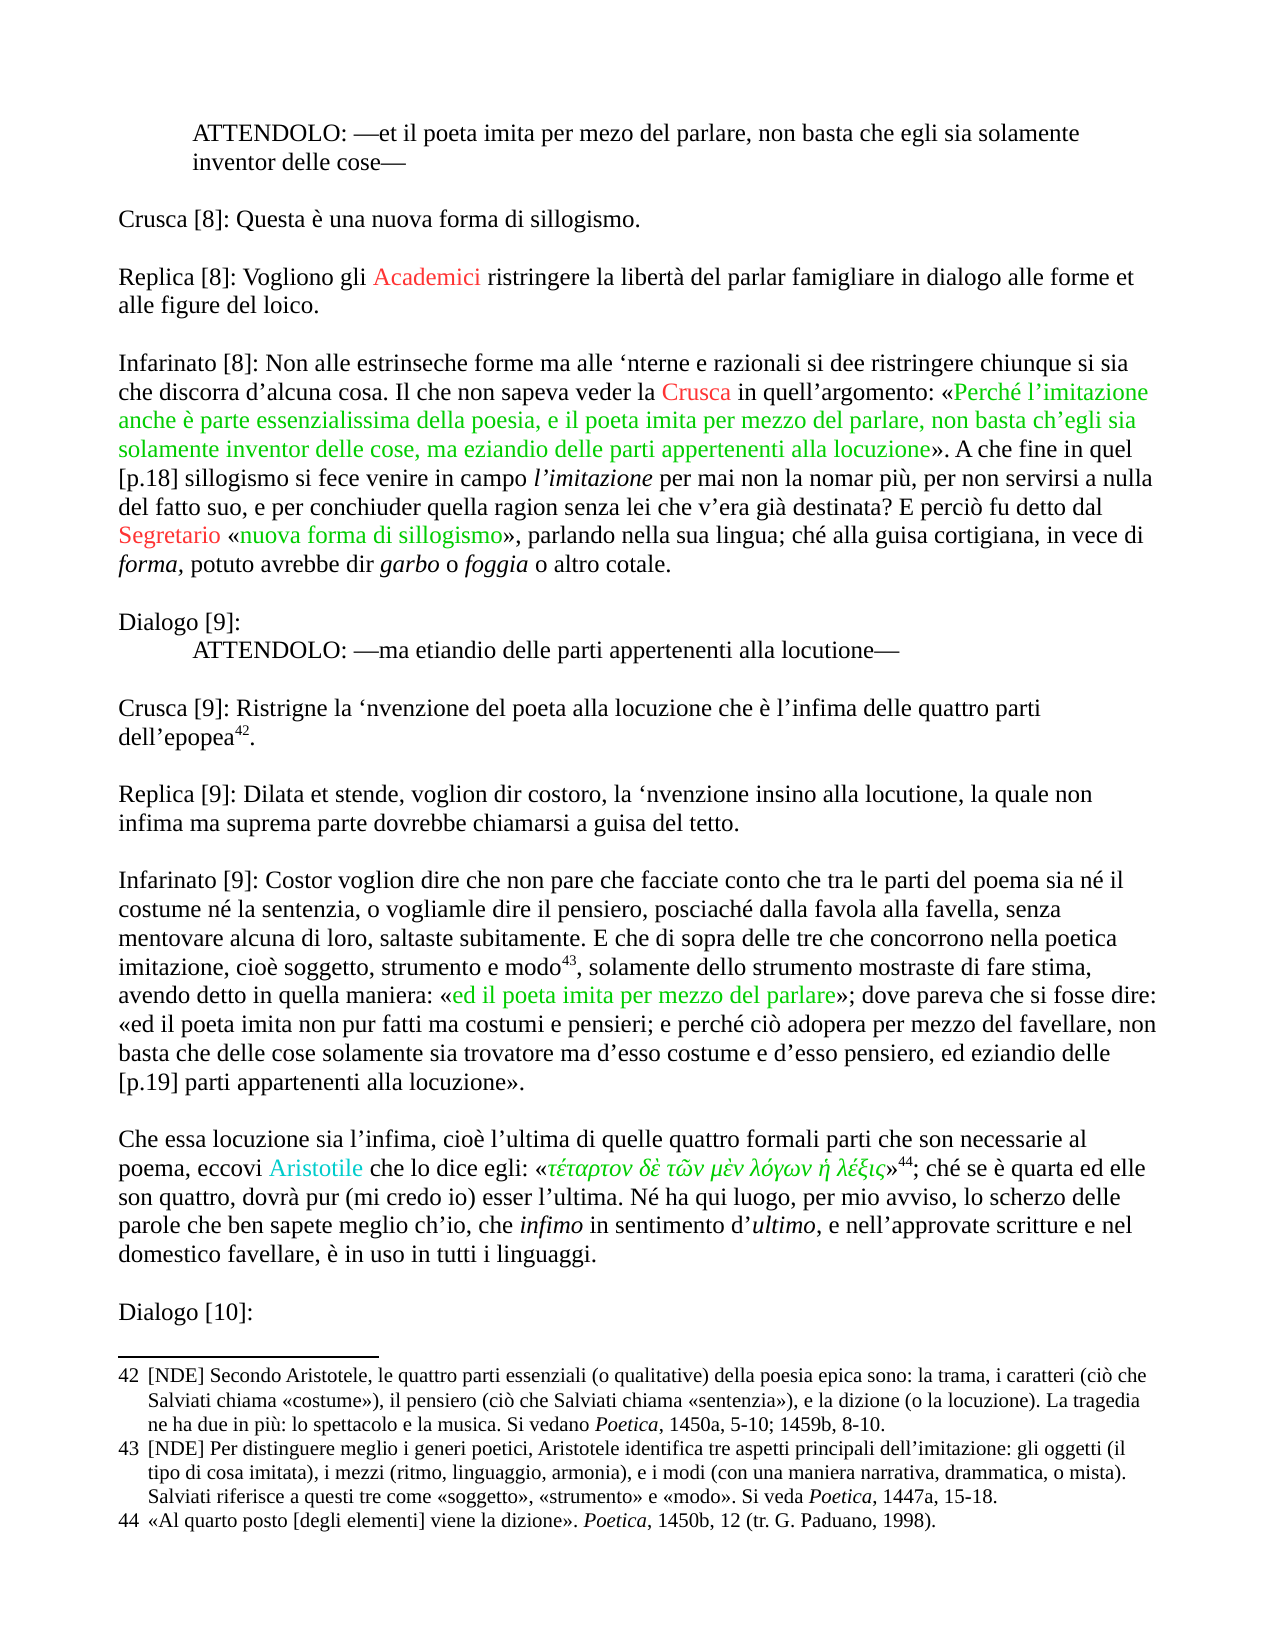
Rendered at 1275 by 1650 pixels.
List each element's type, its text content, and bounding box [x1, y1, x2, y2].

text Crusca [8]: Questa è una nuova forma di sillogismo. [118, 204, 1157, 233]
text Infarinato [9]: Costor voglion dire che non pare che facciate conto che tra le parti del poema sia né il costume né la sentenzia, o vogliamle dire il pensiero, posciaché dalla favola alla favella, senza mentovare alcuna di loro, saltaste subitamente. E che di sopra delle tre che concorrono nella poetica imitazione, cioè soggetto, strumento e modo, solamente dello strumento mostraste di fare stima, avendo detto in quella maniera: «ed il poeta imita per mezzo del parlare»; dove pareva che si fosse dire: «ed il poeta imita non pur fatti ma costumi e pensieri; e perché ciò adopera per mezzo del favellare, non basta che delle cose solamente sia trovatore ma d’esso costume e d’esso pensiero, ed eziandio delle [p.19] parti appartenenti alla locuzione». [118, 866, 1157, 1096]
text Dialogo [9]: [118, 607, 1157, 636]
text «Al quarto posto [degli elementi] viene la dizione». Poetica, 1450b, 12 (tr. G. Paduano, 1998). [118, 1508, 1157, 1532]
text [NDE] Per distinguere meglio i generi poetici, Aristotele identifica tre aspetti principali dell’imitazione: gli oggetti (il tipo di cosa imitata), i mezzi (ritmo, linguaggio, armonia), e i modi (con una maniera narrativa, drammatica, o mista). Salviati riferisce a questi tre come «soggetto», «strumento» e «modo». Si veda Poetica, 1447a, 15-18. [118, 1436, 1157, 1508]
text Replica [9]: Dilata et stende, voglion dir costoro, la ‘nvenzione insino alla locutione, la quale non infima ma suprema parte dovrebbe chiamarsi a guisa del tetto. [118, 779, 1157, 837]
text ATTENDOLO: —ma etiandio delle parti appertenenti alla locutione— [118, 636, 1157, 664]
text Che essa locuzione sia l’infima, cioè l’ultima di quelle quattro formali parti che son necessarie al poema, eccovi Aristotile che lo dice egli: «τέταρτον δὲ τῶν μὲν λόγων ἡ λέξις»; ché se è quarta ed elle son quattro, dovrà pur (mi credo io) esser l’ultima. Né ha qui luogo, per mio avviso, lo scherzo delle parole che ben sapete meglio ch’io, che infimo in sentimento d’ultimo, e nell’approvate scritture e nel domestico favellare, è in uso in tutti i linguaggi. [118, 1124, 1157, 1268]
text Crusca [9]: Ristrigne la ‘nvenzione del poeta alla locuzione che è l’infima delle quattro parti dell’epopea. [118, 693, 1157, 751]
text Replica [8]: Vogliono gli Academici ristringere la libertà del parlar famigliare in dialogo alle forme et alle figure del loico. [118, 262, 1157, 319]
text Infarinato [8]: Non alle estrinseche forme ma alle ‘nterne e razionali si dee ristringere chiunque si sia che discorra d’alcuna cosa. Il che non sapeva veder la Crusca in quell’argomento: «Perché l’imitazione anche è parte essenzialissima della poesia, e il poeta imita per mezzo del parlare, non basta ch’egli sia solamente inventor delle cose, ma eziandio delle parti appertenenti alla locuzione». A che fine in quel [p.18] sillogismo si fece venire in campo l’imitazione per mai non la nomar più, per non servirsi a nulla del fatto suo, e per conchiuder quella ragion senza lei che v’era già destinata? E perciò fu detto dal Segretario «nuova forma di sillogismo», parlando nella sua lingua; ché alla guisa cortigiana, in vece di forma, potuto avrebbe dir garbo o foggia o altro cotale. [118, 348, 1157, 578]
text Dialogo [10]: [118, 1297, 1157, 1326]
text [NDE] Secondo Aristotele, le quattro parti essenziali (o qualitative) della poesia epica sono: la trama, i caratteri (ciò che Salviati chiama «costume»), il pensiero (ciò che Salviati chiama «sentenzia»), e la dizione (o la locuzione). La tragedia ne ha due in più: lo spettacolo e la musica. Si vedano Poetica, 1450a, 5-10; 1459b, 8-10. [118, 1363, 1157, 1436]
text ATTENDOLO: —et il poeta imita per mezo del parlare, non basta che egli sia solamente inventor delle cose— [192, 118, 1157, 176]
